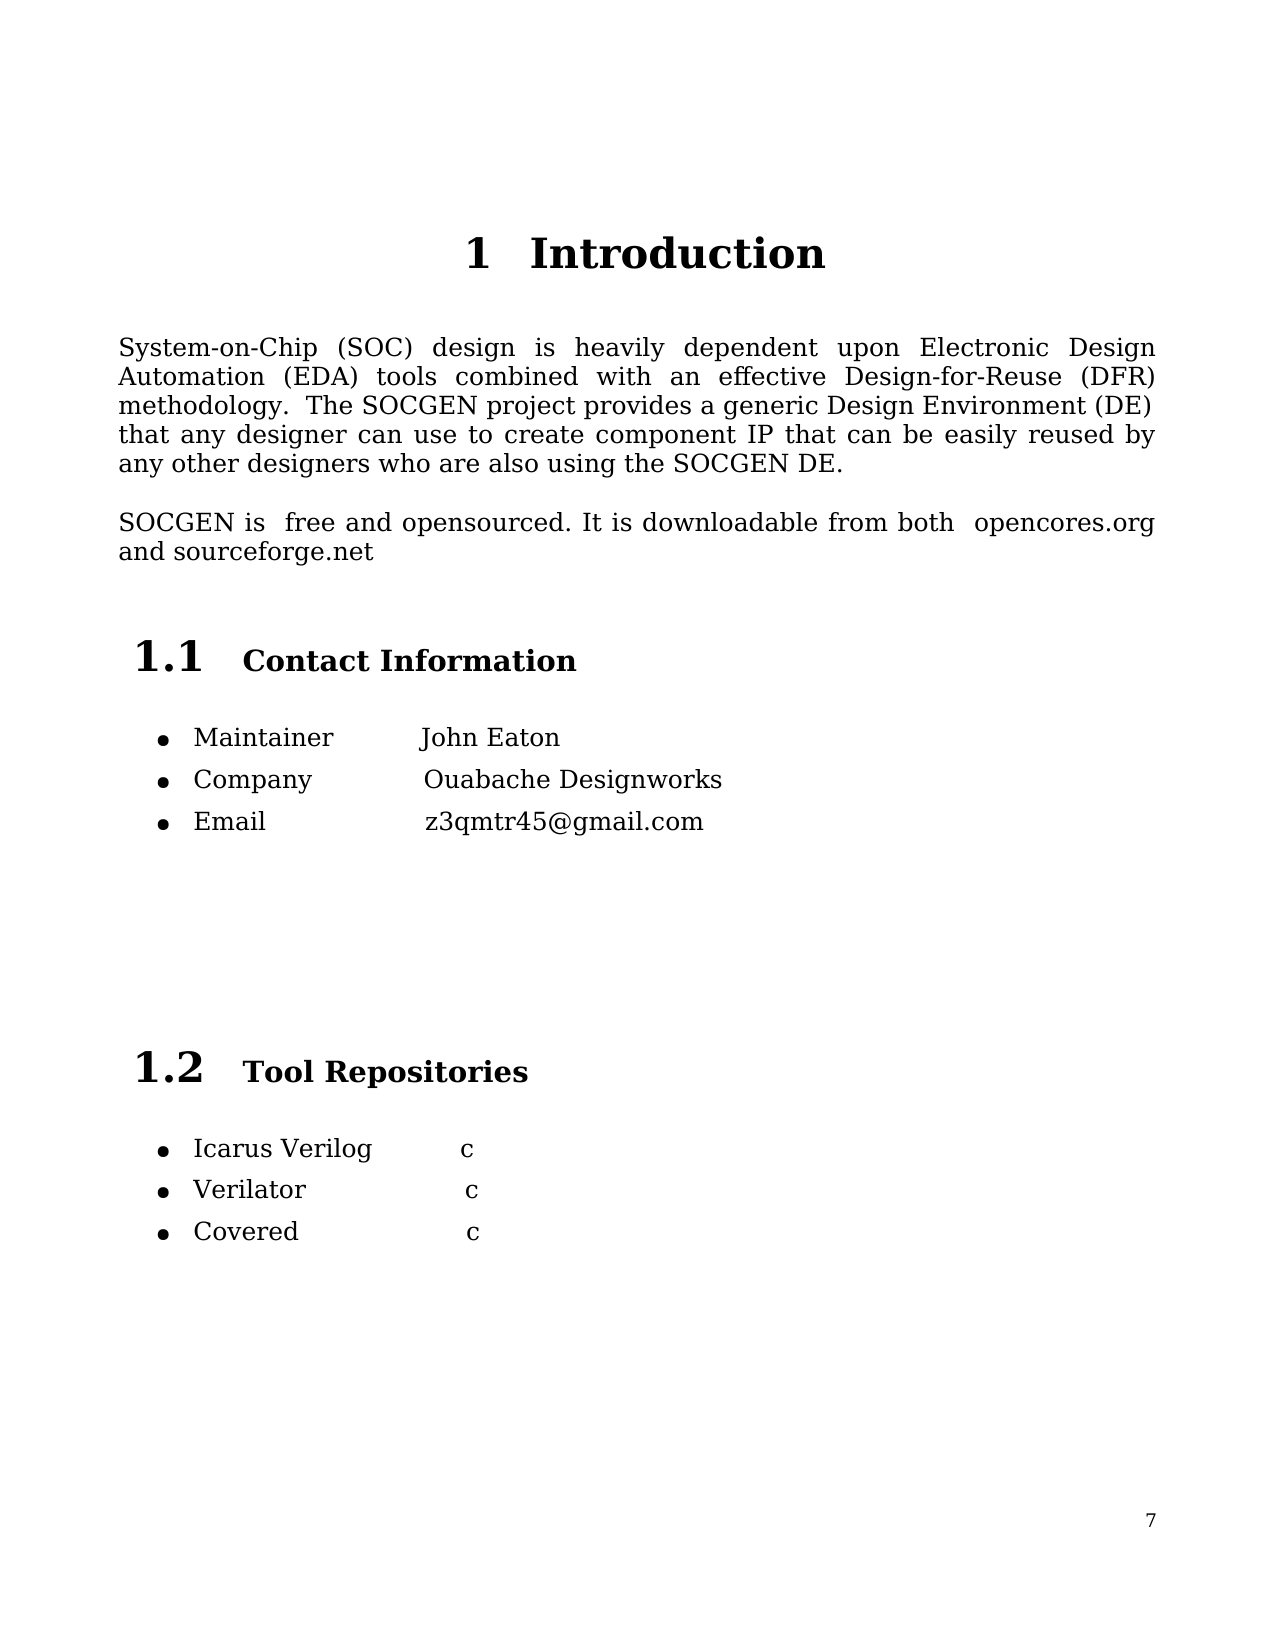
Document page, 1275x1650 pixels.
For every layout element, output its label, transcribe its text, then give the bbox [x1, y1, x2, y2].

subtitle Contact Information [118, 633, 1157, 682]
list Covered c [156, 1217, 1157, 1246]
list Maintainer John Eaton [156, 723, 1157, 752]
text System-on-Chip (SOC) design is heavily dependent upon Electronic Design Automation (EDA) tools combined with an effective Design-for-Reuse (DFR) methodology. The SOCGEN project provides a generic Design Environment (DE) [118, 333, 1157, 420]
text that any designer can use to create component IP that can be easily reused by any other designers who are also using the SOCGEN DE. [118, 420, 1157, 478]
list Verilator c [156, 1175, 1157, 1204]
list Icarus Verilog c [156, 1134, 1157, 1163]
subtitle Tool Repositories [118, 1043, 1157, 1092]
list Company Ouabache Designworks [156, 765, 1157, 794]
list Email z3qmtr45@gmail.com [156, 807, 1157, 836]
text SOCGEN is free and opensourced. It is downloadable from both opencores.org and sourceforge.net [118, 508, 1157, 566]
subtitle Introduction [118, 229, 1157, 278]
